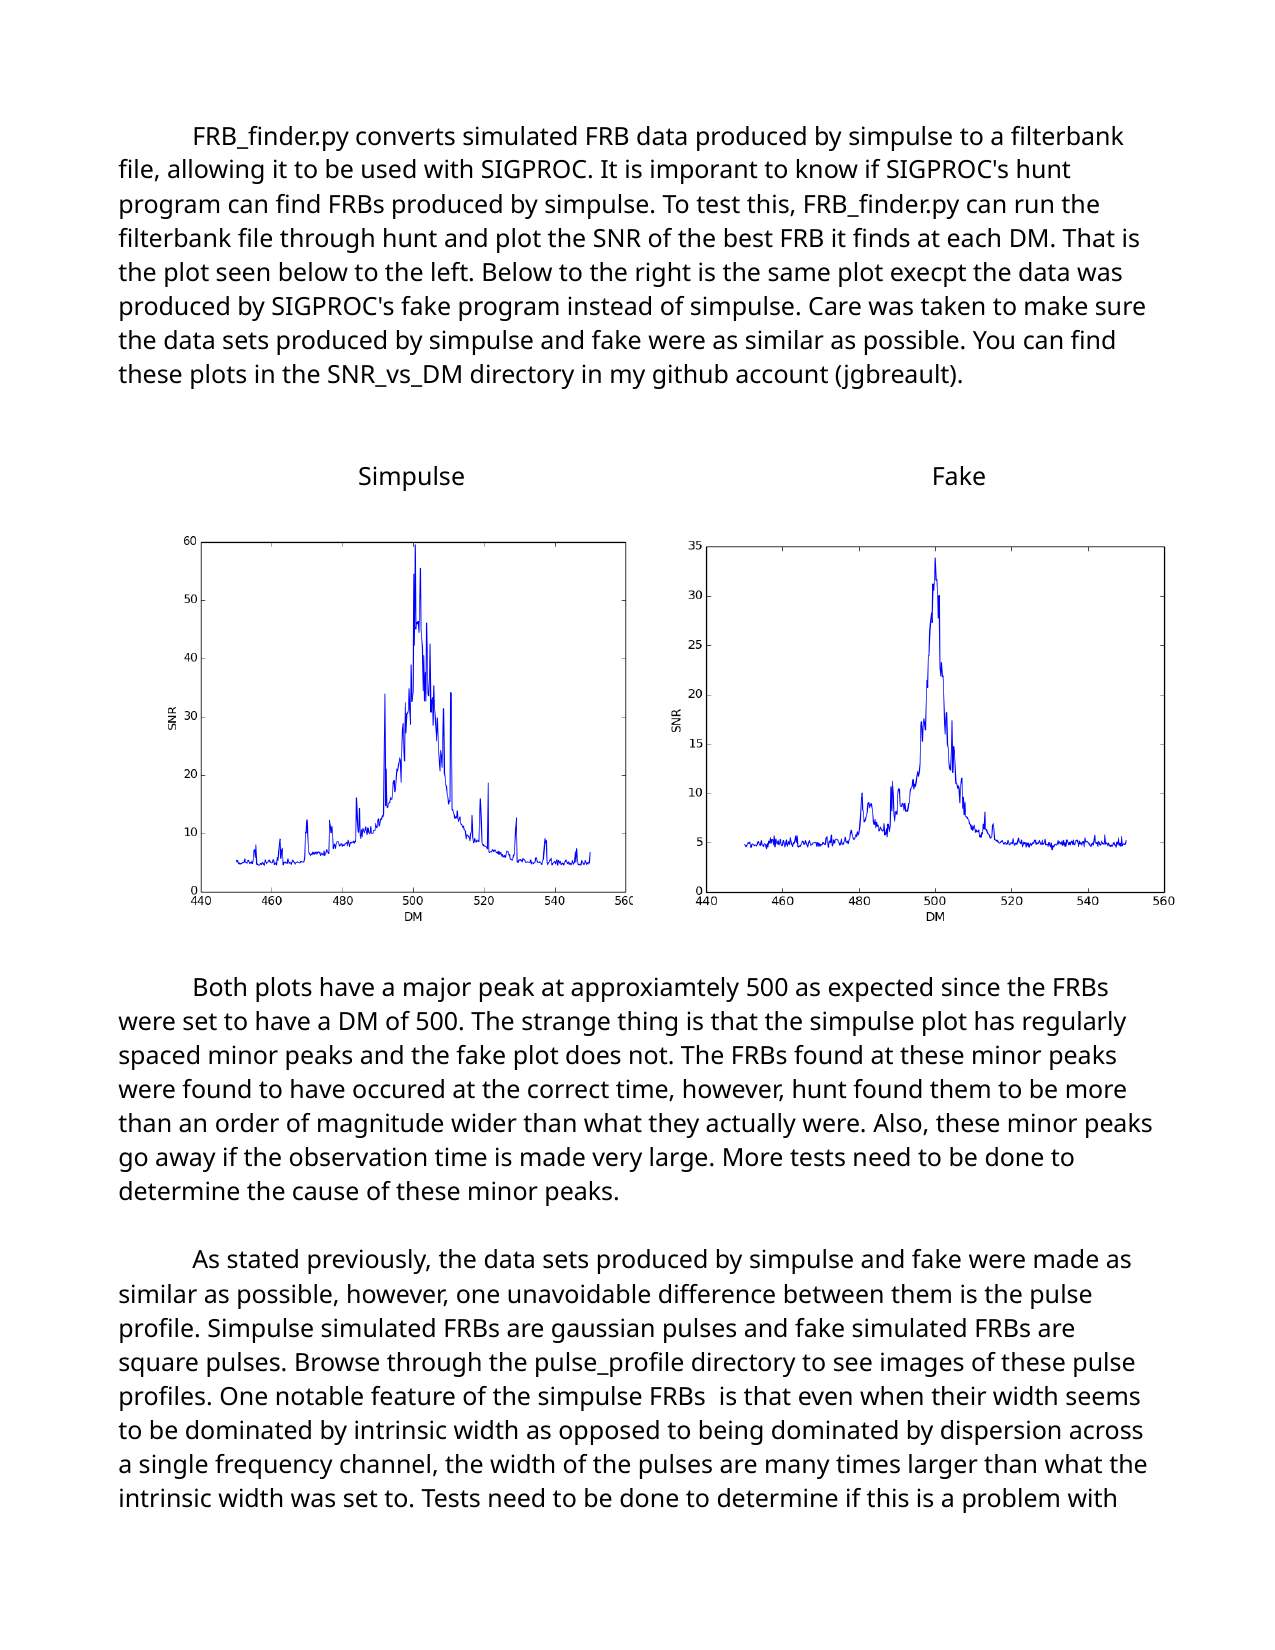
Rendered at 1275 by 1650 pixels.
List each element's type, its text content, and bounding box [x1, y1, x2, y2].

text Both plots have a major peak at approxiamtely 500 as expected since the FRBs were set to have a DM of 500. The strange thing is that the simpulse plot has regularly spaced minor peaks and the fake plot does not. The FRBs found at these minor peaks were found to have occured at the correct time, however, hunt found them to be more than an order of magnitude wider than what they actually were. Also, these minor peaks go away if the observation time is made very large. More tests need to be done to determine the cause of these minor peaks. [118, 970, 1157, 1208]
text Simpulse Fake [118, 459, 1157, 493]
text FRB_finder.py converts simulated FRB data produced by simpulse to a filterbank file, allowing it to be used with SIGPROC. It is imporant to know if SIGPROC's hunt program can find FRBs produced by simpulse. To test this, FRB_finder.py can run the filterbank file through hunt and plot the SNR of the best FRB it finds at each DM. That is the plot seen below to the left. Below to the right is the same plot execpt the data was produced by SIGPROC's fake program instead of simpulse. Care was taken to make sure the data sets produced by simpulse and fake were as similar as possible. You can find these plots in the SNR_vs_DM directory in my github account (jgbreault). [118, 118, 1157, 391]
picture [132, 498, 1223, 935]
text As stated previously, the data sets produced by simpulse and fake were made as similar as possible, however, one unavoidable difference between them is the pulse profile. Simpulse simulated FRBs are gaussian pulses and fake simulated FRBs are square pulses. Browse through the pulse_profile directory to see images of these pulse profiles. One notable feature of the simpulse FRBs is that even when their width seems to be dominated by intrinsic width as opposed to being dominated by dispersion across a single frequency channel, the width of the pulses are many times larger than what the intrinsic width was set to. Tests need to be done to determine if this is a problem with [118, 1242, 1157, 1515]
